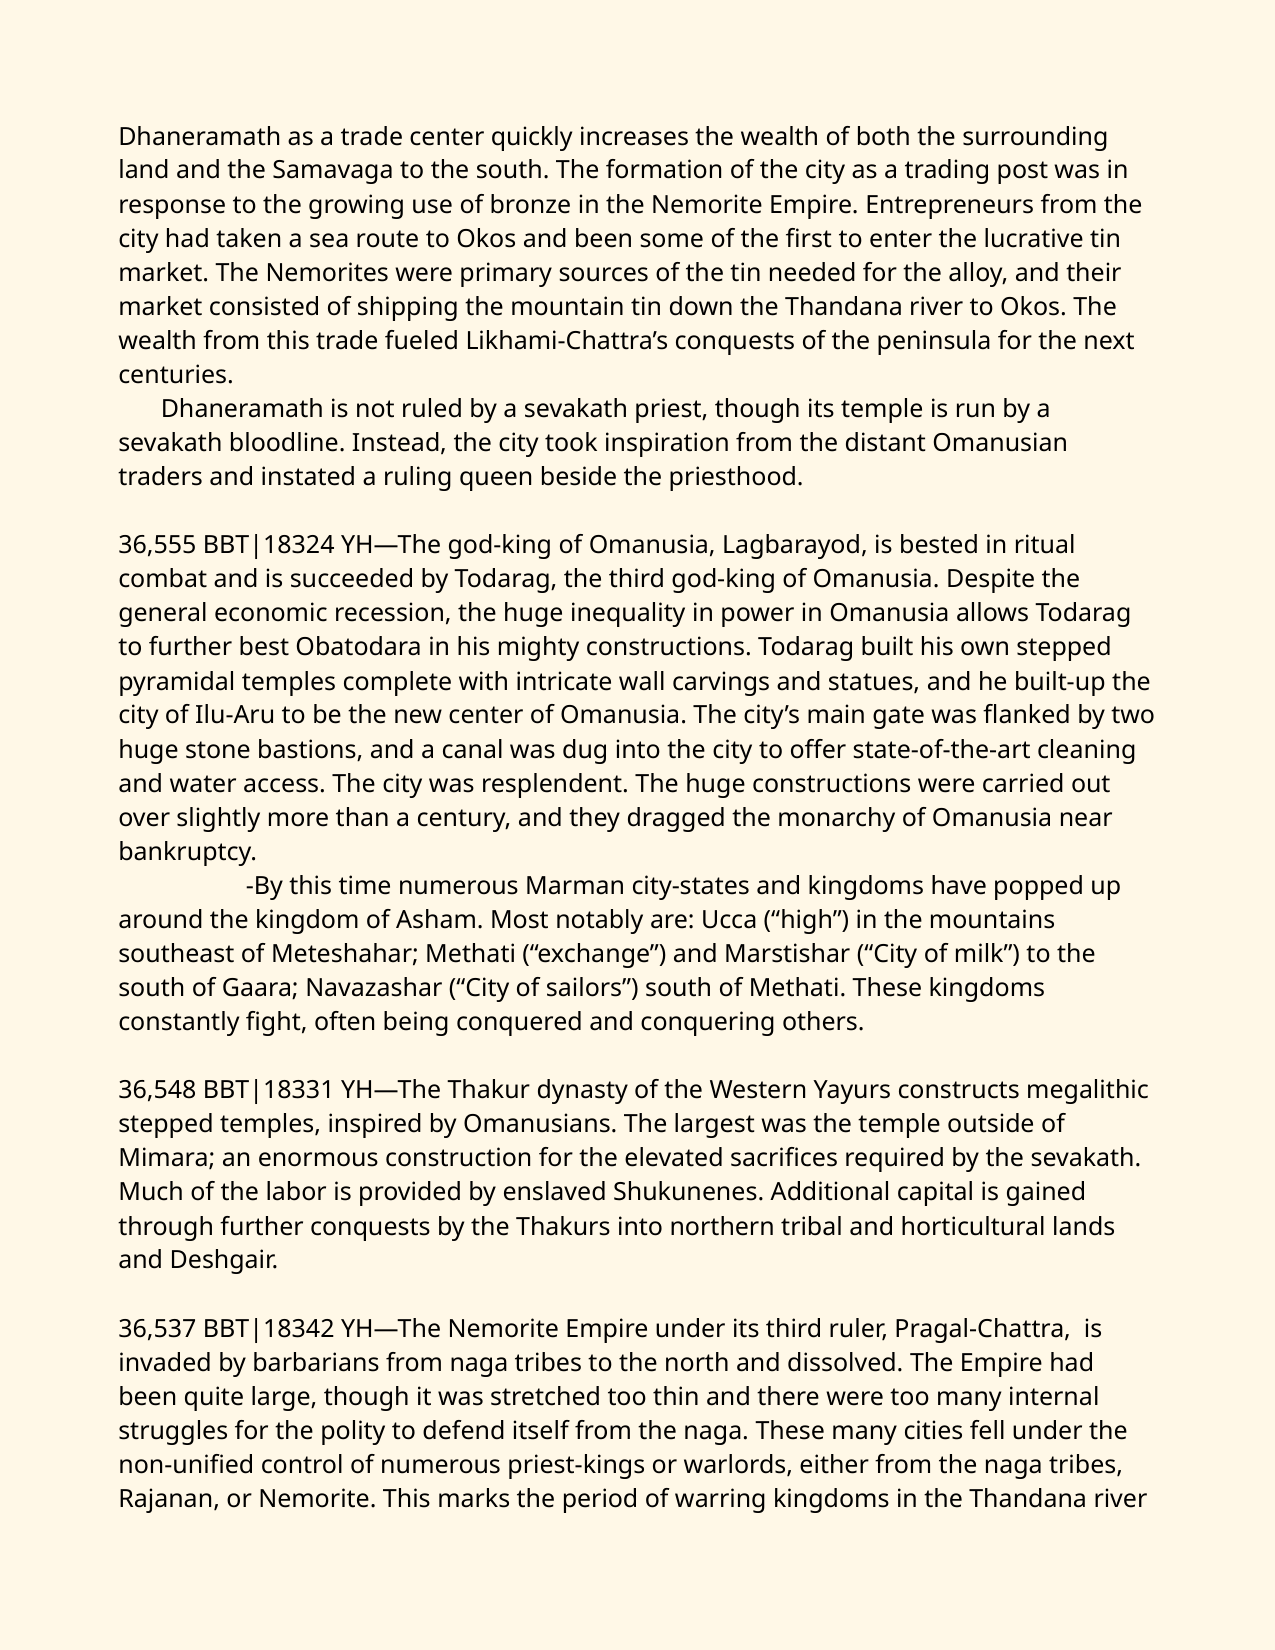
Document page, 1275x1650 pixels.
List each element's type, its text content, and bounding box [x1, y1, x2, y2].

text 36,548 BBT|18331 YH—The Thakur dynasty of the Western Yayurs constructs megalithic stepped temples, inspired by Omanusians. The largest was the temple outside of Mimara; an enormous construction for the elevated sacrifices required by the sevakath. Much of the labor is provided by enslaved Shukunenes. Additional capital is gained through further conquests by the Thakurs into northern tribal and horticultural lands and Deshgair. [118, 1072, 1157, 1276]
text 36,555 BBT|18324 YH—The god-king of Omanusia, Lagbarayod, is bested in ritual combat and is succeeded by Todarag, the third god-king of Omanusia. Despite the general economic recession, the huge inequality in power in Omanusia allows Todarag to further best Obatodara in his mighty constructions. Todarag built his own stepped pyramidal temples complete with intricate wall carvings and statues, and he built-up the city of Ilu-Aru to be the new center of Omanusia. The city’s main gate was flanked by two huge stone bastions, and a canal was dug into the city to offer state-of-the-art cleaning and water access. The city was resplendent. The huge constructions were carried out over slightly more than a century, and they dragged the monarchy of Omanusia near bankruptcy. [118, 527, 1157, 867]
text 36,537 BBT|18342 YH—The Nemorite Empire under its third ruler, Pragal-Chattra, is invaded by barbarians from naga tribes to the north and dissolved. The Empire had been quite large, though it was stretched too thin and there were too many internal struggles for the polity to defend itself from the naga. These many cities fell under the non-unified control of numerous priest-kings or warlords, either from the naga tribes, Rajanan, or Nemorite. This marks the period of warring kingdoms in the Thandana river [118, 1310, 1157, 1515]
text -By this time numerous Marman city-states and kingdoms have popped up around the kingdom of Asham. Most notably are: Ucca (“high”) in the mountains southeast of Meteshahar; Methati (“exchange”) and Marstishar (“City of milk”) to the south of Gaara; Navazashar (“City of sailors”) south of Methati. These kingdoms constantly fight, often being conquered and conquering others. [118, 867, 1157, 1038]
text Dhaneramath is not ruled by a sevakath priest, though its temple is run by a sevakath bloodline. Instead, the city took inspiration from the distant Omanusian traders and instated a ruling queen beside the priesthood. [118, 391, 1157, 493]
text Dhaneramath as a trade center quickly increases the wealth of both the surrounding land and the Samavaga to the south. The formation of the city as a trading post was in response to the growing use of bronze in the Nemorite Empire. Entrepreneurs from the city had taken a sea route to Okos and been some of the first to enter the lucrative tin market. The Nemorites were primary sources of the tin needed for the alloy, and their market consisted of shipping the mountain tin down the Thandana river to Okos. The wealth from this trade fueled Likhami-Chattra’s conquests of the peninsula for the next centuries. [118, 118, 1157, 391]
